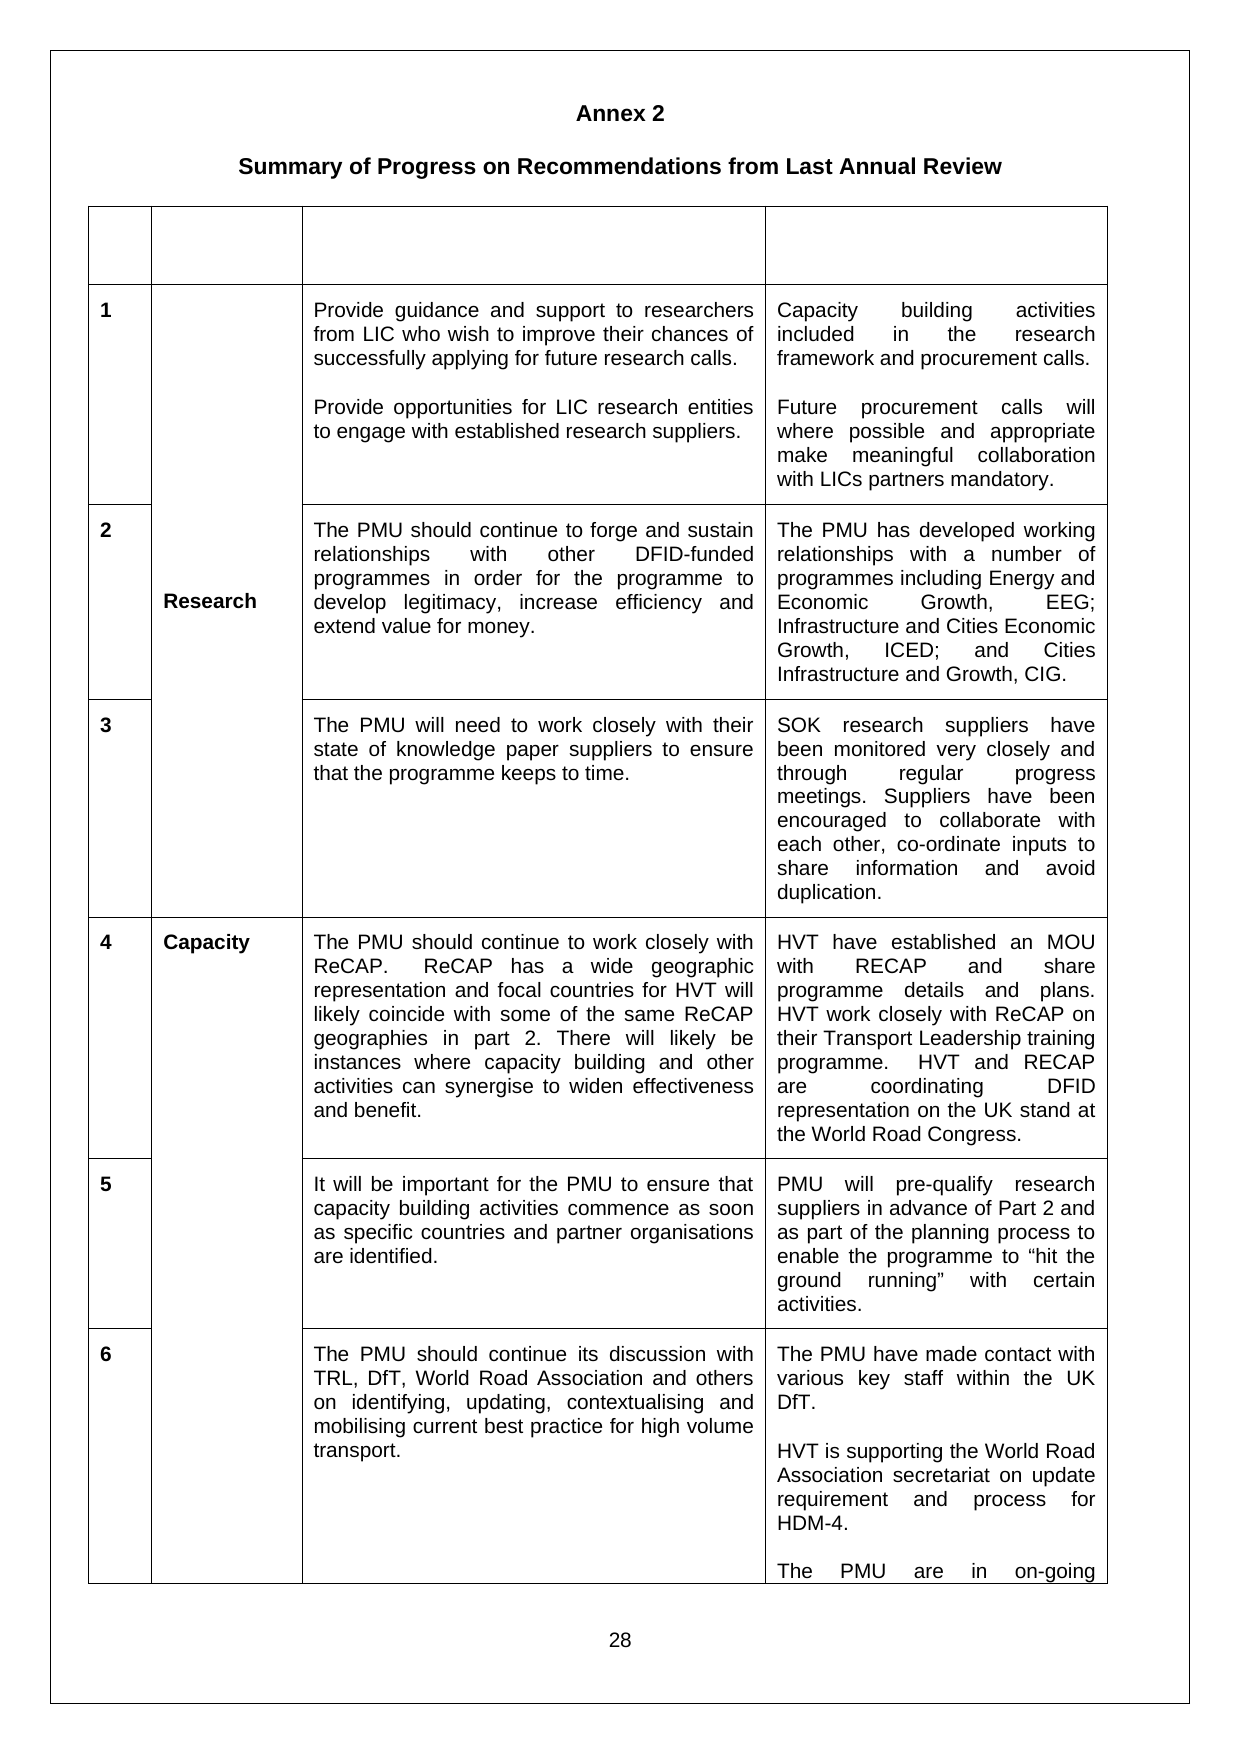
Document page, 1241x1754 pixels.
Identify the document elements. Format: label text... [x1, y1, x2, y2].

table_cell HVT have established an MOU with RECAP and share programme details and plans. HVT work closely with ReCAP on their Transport Leadership training programme. HVT and RECAP are coordinating DFID representation on the UK stand at the World Road Congress. [766, 918, 1107, 1158]
table_header No. [89, 207, 151, 284]
text Summary of Progress on Recommendations from Last Annual Review [89, 153, 1152, 179]
table_cell 4 [89, 918, 151, 1158]
table_cell Capacity [152, 918, 302, 1583]
table_cell Capacity building activities included in the research framework and procurement calls. Future procurement calls will where possible and appropriate make meaningful collaboration with LICs partners mandatory. [766, 285, 1107, 504]
table_cell 5 [89, 1159, 151, 1328]
table_cell 1 [89, 285, 151, 504]
table_cell The PMU will need to work closely with their state of knowledge paper suppliers to ensure that the programme keeps to time. [303, 700, 765, 917]
table_cell Provide guidance and support to researchers from LIC who wish to improve their chances of successfully applying for future research calls. Provide opportunities for LIC research entities to engage with established research suppliers. [303, 285, 765, 504]
table_cell The PMU have made contact with various key staff within the UK DfT. HVT is supporting the World Road Association secretariat on update requirement and process for HDM-4. The PMU are in on-going [766, 1329, 1107, 1583]
table_cell The PMU should continue its discussion with TRL, DfT, World Road Association and others on identifying, updating, contextualising and mobilising current best practice for high volume transport. [303, 1329, 765, 1583]
table_cell 6 [89, 1329, 151, 1583]
text Annex 2 [89, 100, 1152, 127]
table_cell PMU will pre-qualify research suppliers in advance of Part 2 and as part of the planning process to enable the programme to “hit the ground running” with certain activities. [766, 1159, 1107, 1328]
table_cell The PMU should continue to forge and sustain relationships with other DFID-funded programmes in order for the programme to develop legitimacy, increase efficiency and extend value for money. [303, 505, 765, 699]
table_header RECOMMENDATION [303, 207, 765, 284]
table_cell It will be important for the PMU to ensure that capacity building activities commence as soon as specific countries and partner organisations are identified. [303, 1159, 765, 1328]
table_header PROGRESS [766, 207, 1107, 284]
table_cell 2 [89, 505, 151, 699]
table_cell 3 [89, 700, 151, 917]
table_cell SOK research suppliers have been monitored very closely and through regular progress meetings. Suppliers have been encouraged to collaborate with each other, co-ordinate inputs to share information and avoid duplication. [766, 700, 1107, 917]
table_cell The PMU has developed working relationships with a number of programmes including Energy and Economic Growth, EEG; Infrastructure and Cities Economic Growth, ICED; and Cities Infrastructure and Growth, CIG. [766, 505, 1107, 699]
table_header OUTPUT AREA [152, 207, 302, 284]
table_cell Research [152, 285, 302, 917]
table_cell The PMU should continue to work closely with ReCAP. ReCAP has a wide geographic representation and focal countries for HVT will likely coincide with some of the same ReCAP geographies in part 2. There will likely be instances where capacity building and other activities can synergise to widen effectiveness and benefit. [303, 918, 765, 1158]
